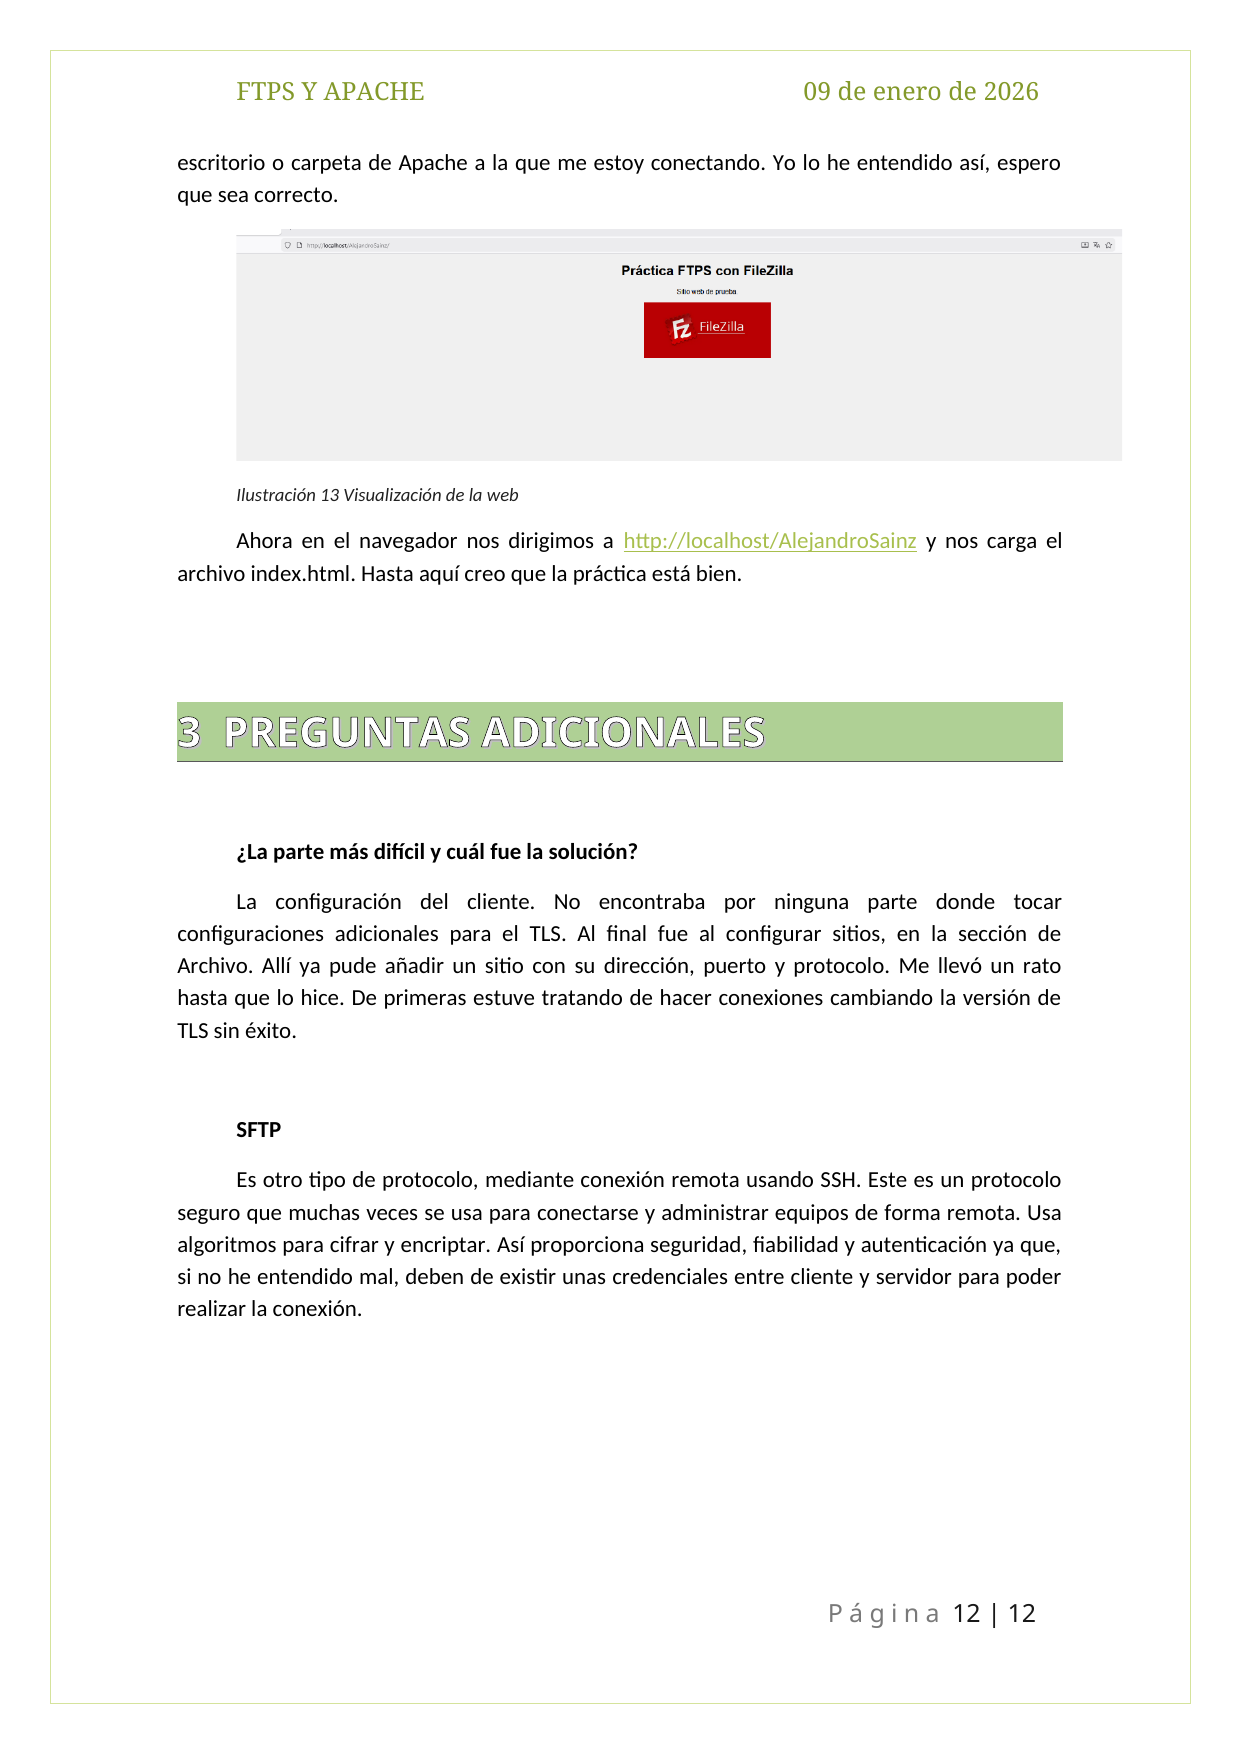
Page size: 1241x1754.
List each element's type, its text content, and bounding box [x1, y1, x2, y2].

subtitle PREGUNTAS ADICIONALES [177, 702, 1063, 761]
text SFTP [177, 1116, 1063, 1143]
text Es otro tipo de protocolo, mediante conexión remota usando SSH. Este es un protocolo seguro que muchas veces se usa para conectarse y administrar equipos de forma remota. Usa algoritmos para cifrar y encriptar. Así proporciona seguridad, fiabilidad y autenticación ya que, si no he entendido mal, deben de existir unas credenciales entre cliente y servidor para poder realizar la conexión. [177, 1165, 1063, 1322]
text ¿La parte más difícil y cuál fue la solución? [177, 837, 1063, 865]
text Ahora en el navegador nos dirigimos a http://localhost/AlejandroSainz y nos carga el archivo index.html. Hasta aquí creo que la práctica está bien. [177, 527, 1063, 587]
text La configuración del cliente. No encontraba por ninguna parte donde tocar configuraciones adicionales para el TLS. Al final fue al configurar sitios, en la sección de Archivo. Allí ya pude añadir un sitio con su dirección, puerto y protocolo. Me llevó un rato hasta que lo hice. De primeras estuve tratando de hacer conexiones cambiando la versión de TLS sin éxito. [177, 887, 1063, 1044]
text Ilustración 13 Visualización de la web [177, 483, 1063, 506]
text escritorio o carpeta de Apache a la que me estoy conectando. Yo lo he entendido así, espero que sea correcto. [177, 148, 1063, 208]
